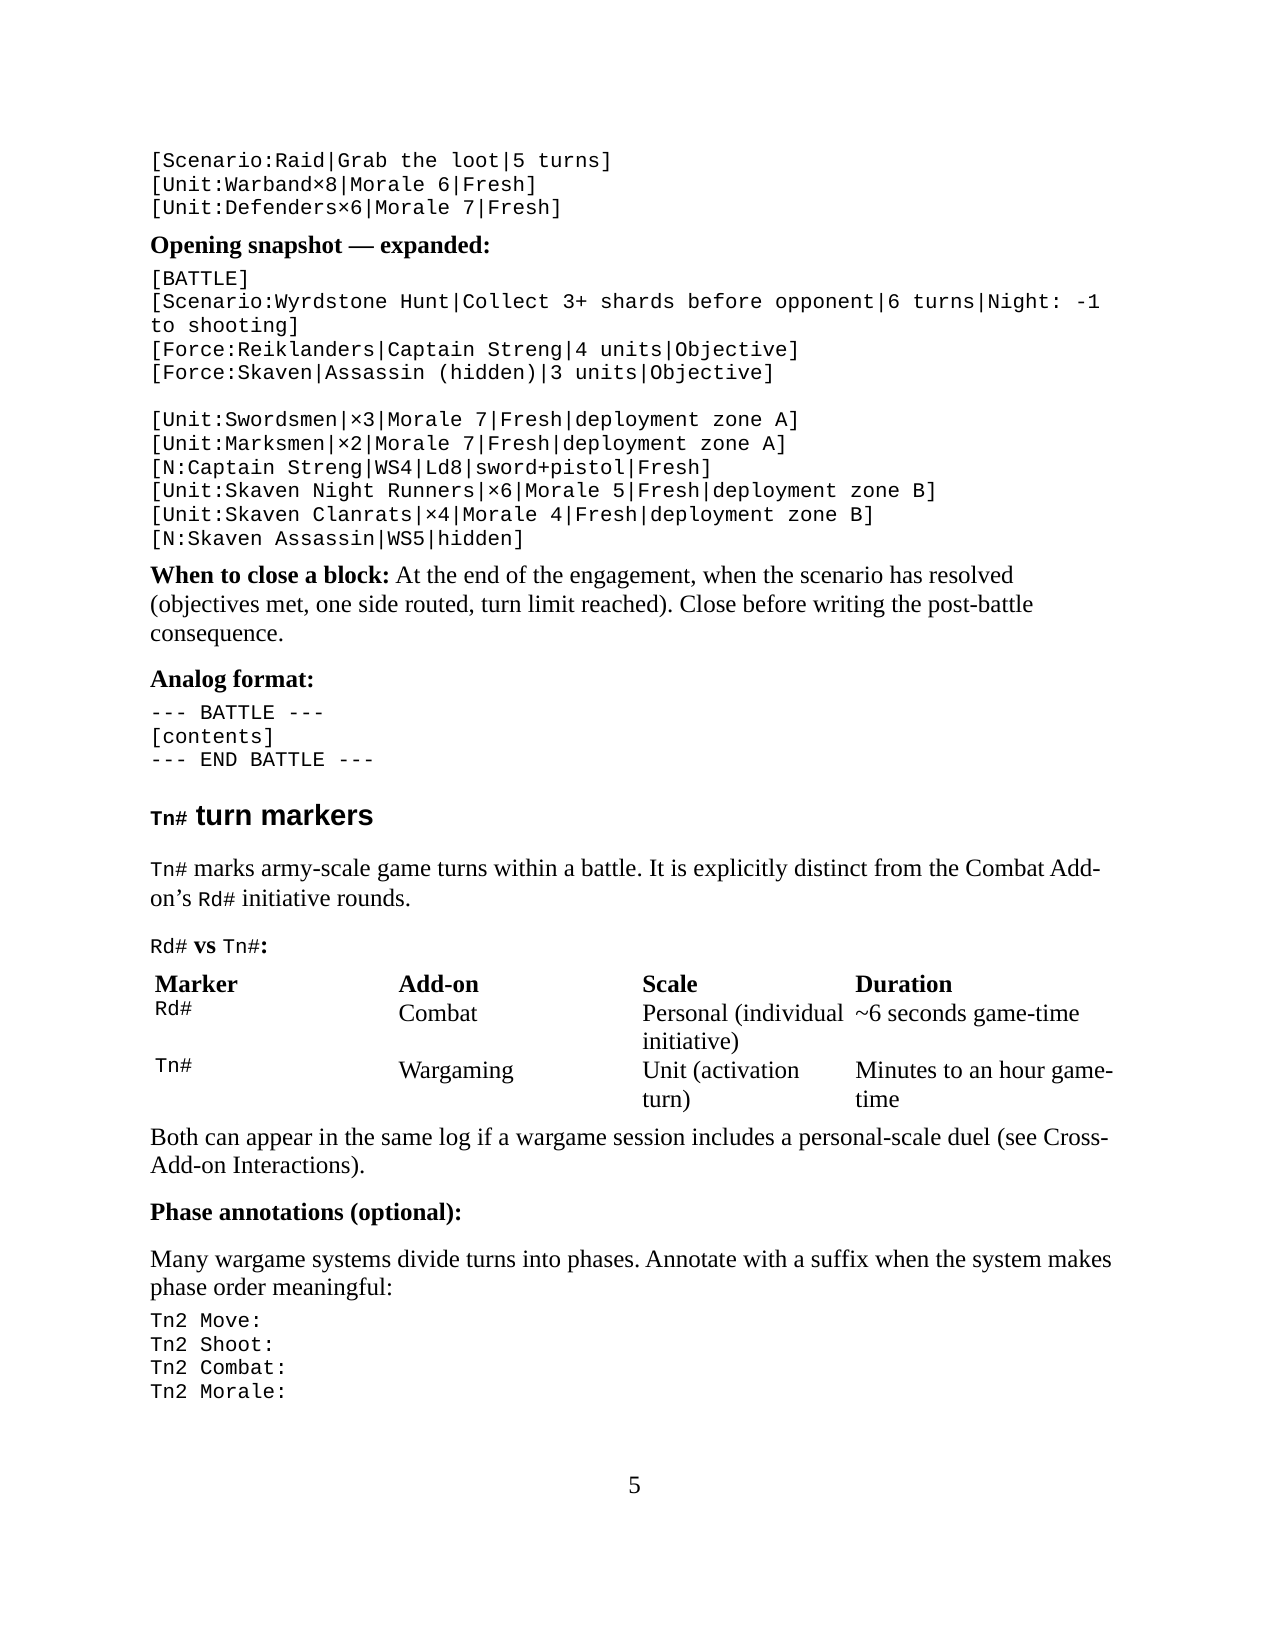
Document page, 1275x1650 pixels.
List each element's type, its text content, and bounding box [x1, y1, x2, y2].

text [contents] [150, 726, 1125, 749]
text [BATTLE] [150, 268, 1125, 291]
text Tn2 Morale: [150, 1381, 1125, 1405]
text [Scenario:Wyrdstone Hunt|Collect 3+ shards before opponent|6 turns|Night: -1 to shooting] [150, 291, 1125, 338]
text Tn2 Combat: [150, 1357, 1125, 1381]
text Phase annotations (optional): [150, 1197, 1125, 1226]
text Many wargame systems divide turns into phases. Annotate with a suffix when the system makes phase order meaningful: [150, 1244, 1125, 1301]
text Tn# marks army-scale game turns within a battle. It is explicitly distinct from the Combat Add-on’s Rd# initiative rounds. [150, 853, 1125, 912]
table_header Duration [851, 969, 1125, 998]
text [Scenario:Raid|Grab the loot|5 turns] [150, 150, 1125, 174]
text Tn2 Move: [150, 1310, 1125, 1334]
table_cell Rd# [150, 998, 394, 1055]
text [Unit:Skaven Clanrats|×4|Morale 4|Fresh|deployment zone B] [150, 504, 1125, 528]
table_header Marker [150, 969, 394, 998]
text [Unit:Defenders×6|Morale 7|Fresh] [150, 197, 1125, 221]
text --- END BATTLE --- [150, 749, 1125, 773]
table_cell Tn# [150, 1055, 394, 1113]
text Rd# vs Tn#: [150, 930, 1125, 960]
text [Force:Skaven|Assassin (hidden)|3 units|Objective] [150, 362, 1125, 386]
subtitle Tn# turn markers [150, 798, 1125, 832]
text Tn2 Shoot: [150, 1334, 1125, 1357]
table_header Add-on [394, 969, 637, 998]
text [N:Skaven Assassin|WS5|hidden] [150, 528, 1125, 551]
text [Unit:Marksmen|×2|Morale 7|Fresh|deployment zone A] [150, 433, 1125, 457]
text Both can appear in the same log if a wargame session includes a personal-scale duel (see Cross-Add-on Interactions). [150, 1122, 1125, 1179]
table_cell Wargaming [394, 1055, 637, 1113]
text --- BATTLE --- [150, 702, 1125, 726]
text Analog format: [150, 664, 1125, 693]
table_cell ~6 seconds game-time [851, 998, 1125, 1055]
table_cell Unit (activation turn) [638, 1055, 851, 1113]
text When to close a block: At the end of the engagement, when the scenario has resolved (objectives met, one side routed, turn limit reached). Close before writing the post-battle consequence. [150, 560, 1125, 647]
text [N:Captain Streng|WS4|Ld8|sword+pistol|Fresh] [150, 457, 1125, 480]
text [Force:Reiklanders|Captain Streng|4 units|Objective] [150, 338, 1125, 362]
table_header Scale [638, 969, 851, 998]
text [Unit:Skaven Night Runners|×6|Morale 5|Fresh|deployment zone B] [150, 480, 1125, 504]
table_cell Combat [394, 998, 637, 1055]
table_cell Personal (individual initiative) [638, 998, 851, 1055]
text [Unit:Swordsmen|×3|Morale 7|Fresh|deployment zone A] [150, 409, 1125, 433]
table_cell Minutes to an hour game-time [851, 1055, 1125, 1113]
text Opening snapshot — expanded: [150, 230, 1125, 259]
text [Unit:Warband×8|Morale 6|Fresh] [150, 174, 1125, 197]
